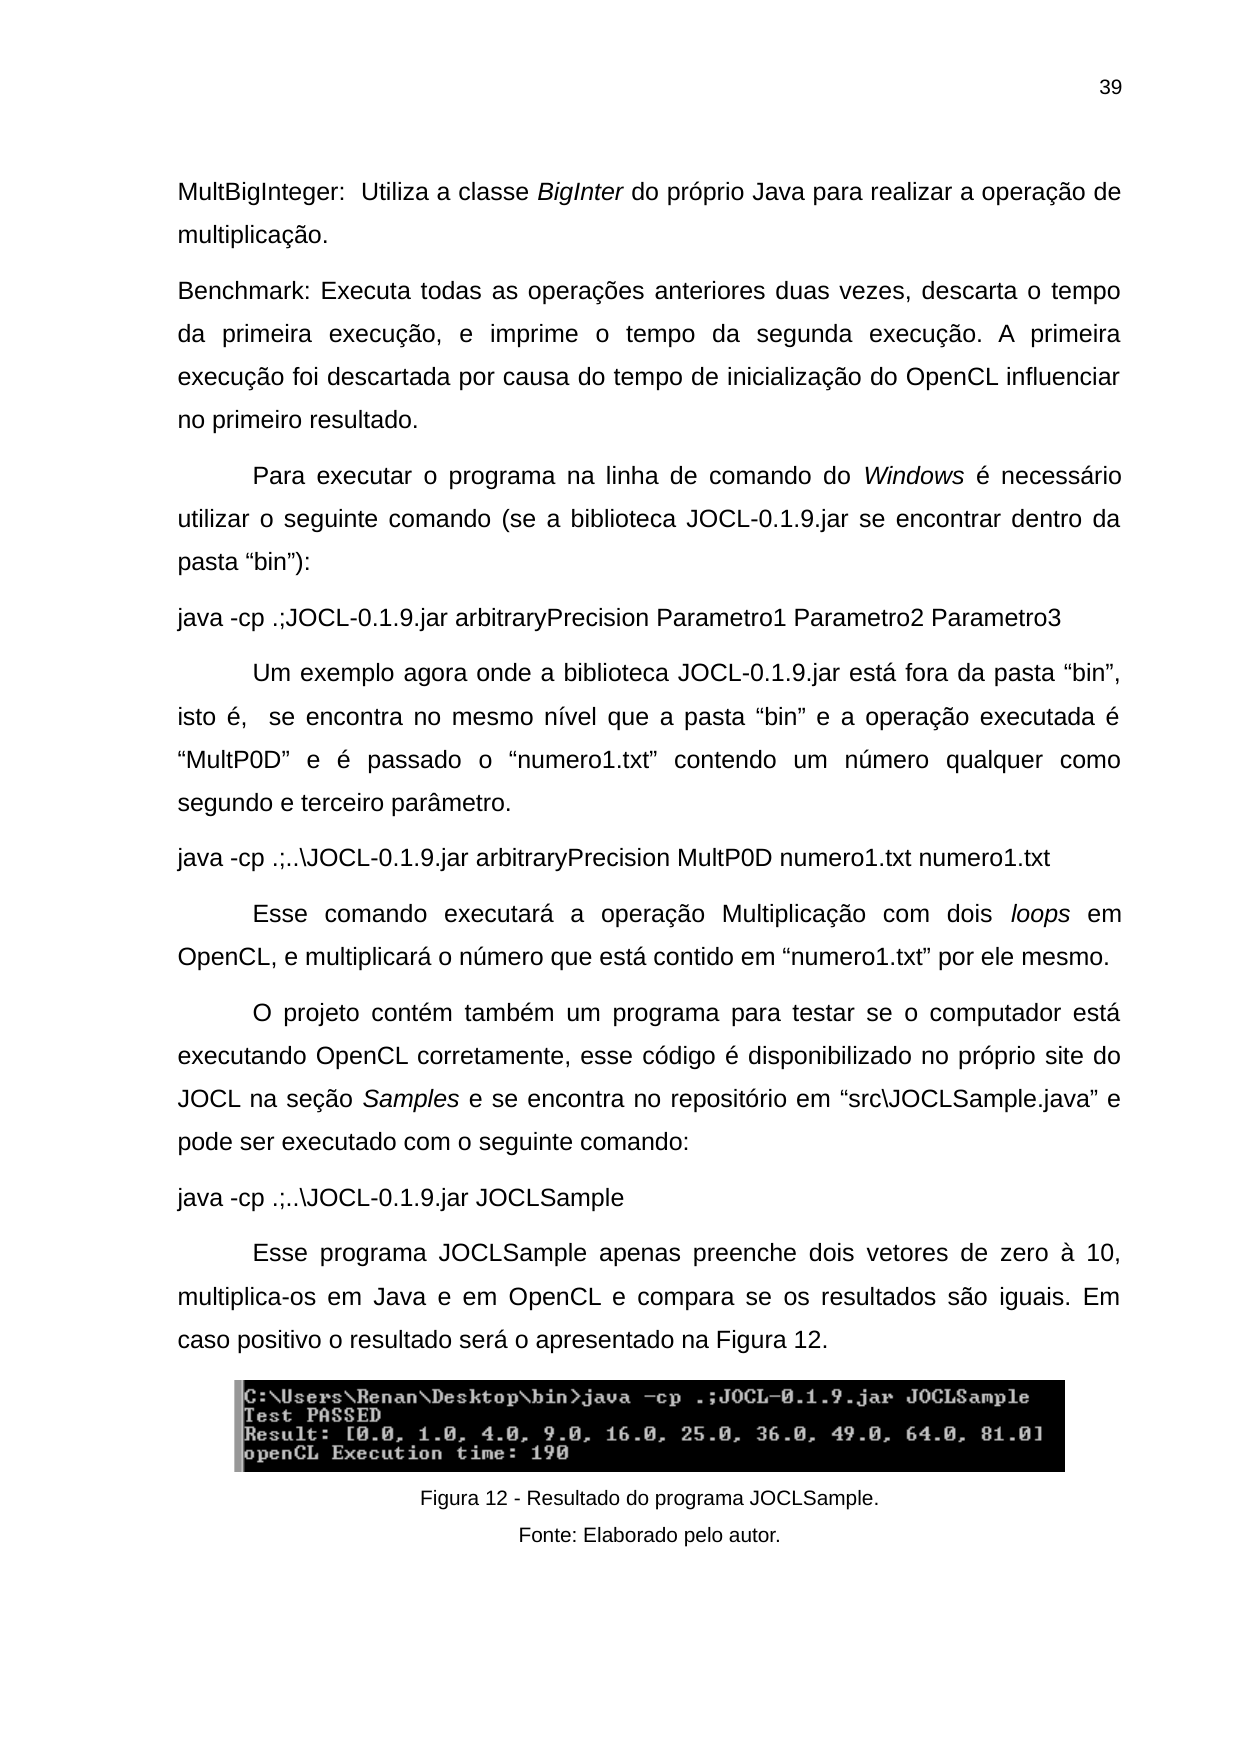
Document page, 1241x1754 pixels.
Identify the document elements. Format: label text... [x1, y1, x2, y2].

text MultBigInteger: Utiliza a classe BigInter do próprio Java para realizar a operação de multiplicação. [177, 177, 1122, 249]
text Fonte: Elaborado pelo autor. [177, 1523, 1122, 1547]
text O projeto contém também um programa para testar se o computador está executando OpenCL corretamente, esse código é disponibilizado no próprio site do JOCL na seção Samples e se encontra no repositório em “src\JOCLSample.java” e pode ser executado com o seguinte comando: [177, 998, 1122, 1156]
text Figura 12 - Resultado do programa JOCLSample. [177, 1486, 1122, 1510]
text Benchmark: Executa todas as operações anteriores duas vezes, descarta o tempo da primeira execução, e imprime o tempo da segunda execução. A primeira execução foi descartada por causa do tempo de inicialização do OpenCL influenciar no primeiro resultado. [177, 276, 1122, 434]
text Para executar o programa na linha de comando do Windows é necessário utilizar o seguinte comando (se a biblioteca JOCL-0.1.9.jar se encontrar dentro da pasta “bin”): [177, 461, 1122, 576]
text Esse comando executará a operação Multiplicação com dois loops em OpenCL, e multiplicará o número que está contido em “numero1.txt” por ele mesmo. [177, 899, 1122, 971]
text java -cp .;..\JOCL-0.1.9.jar JOCLSample [177, 1183, 1122, 1212]
text java -cp .;..\JOCL-0.1.9.jar arbitraryPrecision MultP0D numero1.txt numero1.txt [177, 843, 1122, 872]
text Esse programa JOCLSample apenas preenche dois vetores de zero à 10, multiplica-os em Java e em OpenCL e compara se os resultados são iguais. Em caso positivo o resultado será o apresentado na Figura 12. [177, 1238, 1122, 1353]
text java -cp .;JOCL-0.1.9.jar arbitraryPrecision Parametro1 Parametro2 Parametro3 [177, 603, 1122, 632]
text Um exemplo agora onde a biblioteca JOCL-0.1.9.jar está fora da pasta “bin”, isto é, se encontra no mesmo nível que a pasta “bin” e a operação executada é “MultP0D” e é passado o “numero1.txt” contendo um número qualquer como segundo e terceiro parâmetro. [177, 658, 1122, 817]
picture [234, 1380, 1065, 1472]
